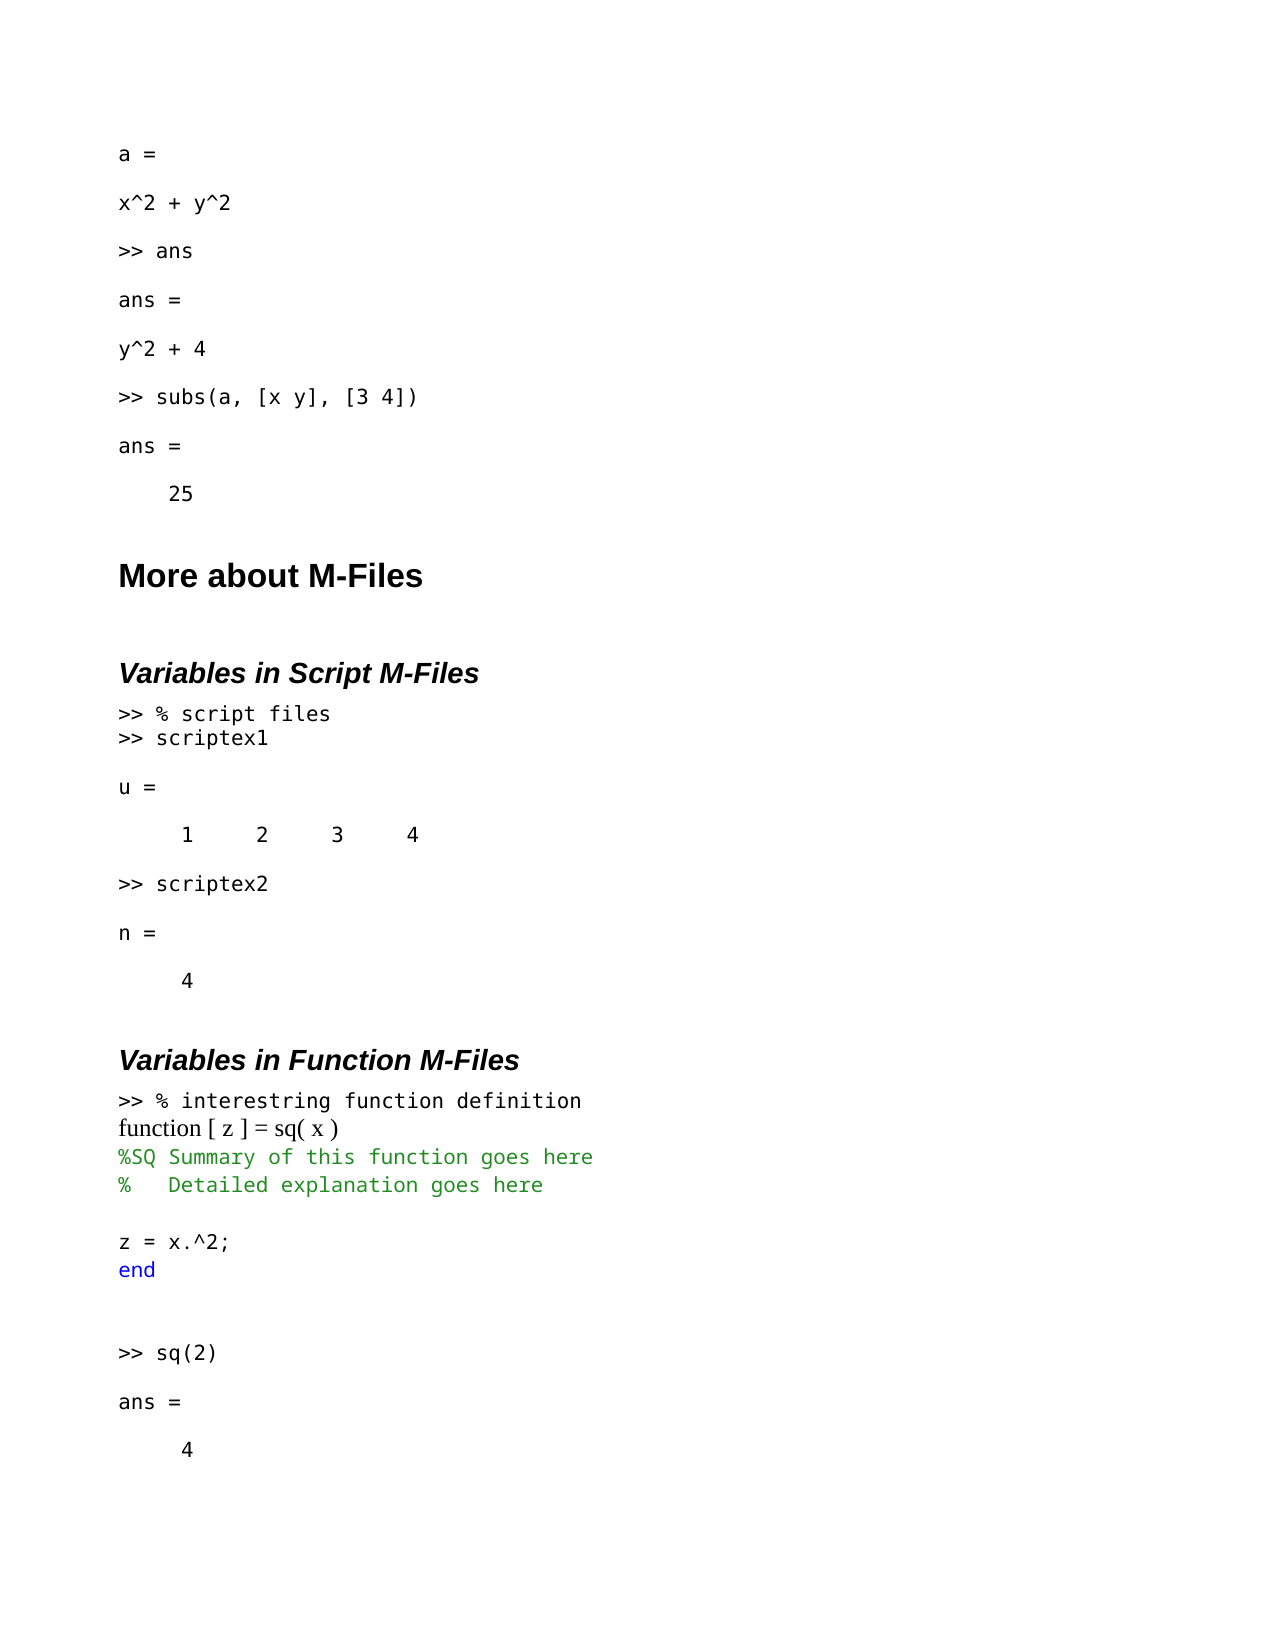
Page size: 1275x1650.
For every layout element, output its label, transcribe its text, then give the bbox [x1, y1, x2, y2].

text y^2 + 4 [118, 337, 1157, 361]
text >> subs(a, [x y], [3 4]) [118, 385, 1157, 409]
text >> scriptex1 [118, 726, 1157, 751]
text %SQ Summary of this function goes here [118, 1142, 1157, 1170]
text 4 [118, 969, 1157, 993]
text >> sq(2) [118, 1341, 1157, 1365]
text u = [118, 775, 1157, 799]
text x^2 + y^2 [118, 191, 1157, 215]
text ans = [118, 434, 1157, 458]
text >> scriptex2 [118, 872, 1157, 896]
text >> % script files [118, 702, 1157, 726]
text % Detailed explanation goes here [118, 1170, 1157, 1199]
text a = [118, 142, 1157, 167]
text 1 2 3 4 [118, 823, 1157, 848]
text end [118, 1256, 1157, 1284]
text >> ans [118, 239, 1157, 264]
text 4 [118, 1438, 1157, 1462]
text ans = [118, 1390, 1157, 1414]
subtitle Variables in Function M-Files [118, 1043, 1157, 1076]
text n = [118, 921, 1157, 945]
text z = x.^2; [118, 1227, 1157, 1256]
text ans = [118, 288, 1157, 312]
subtitle Variables in Script M-Files [118, 656, 1157, 690]
text function [ z ] = sq( x ) [118, 1113, 1157, 1142]
text >> % interestring function definition [118, 1089, 1157, 1113]
text 25 [118, 482, 1157, 506]
subtitle More about M-Files [118, 556, 1157, 594]
